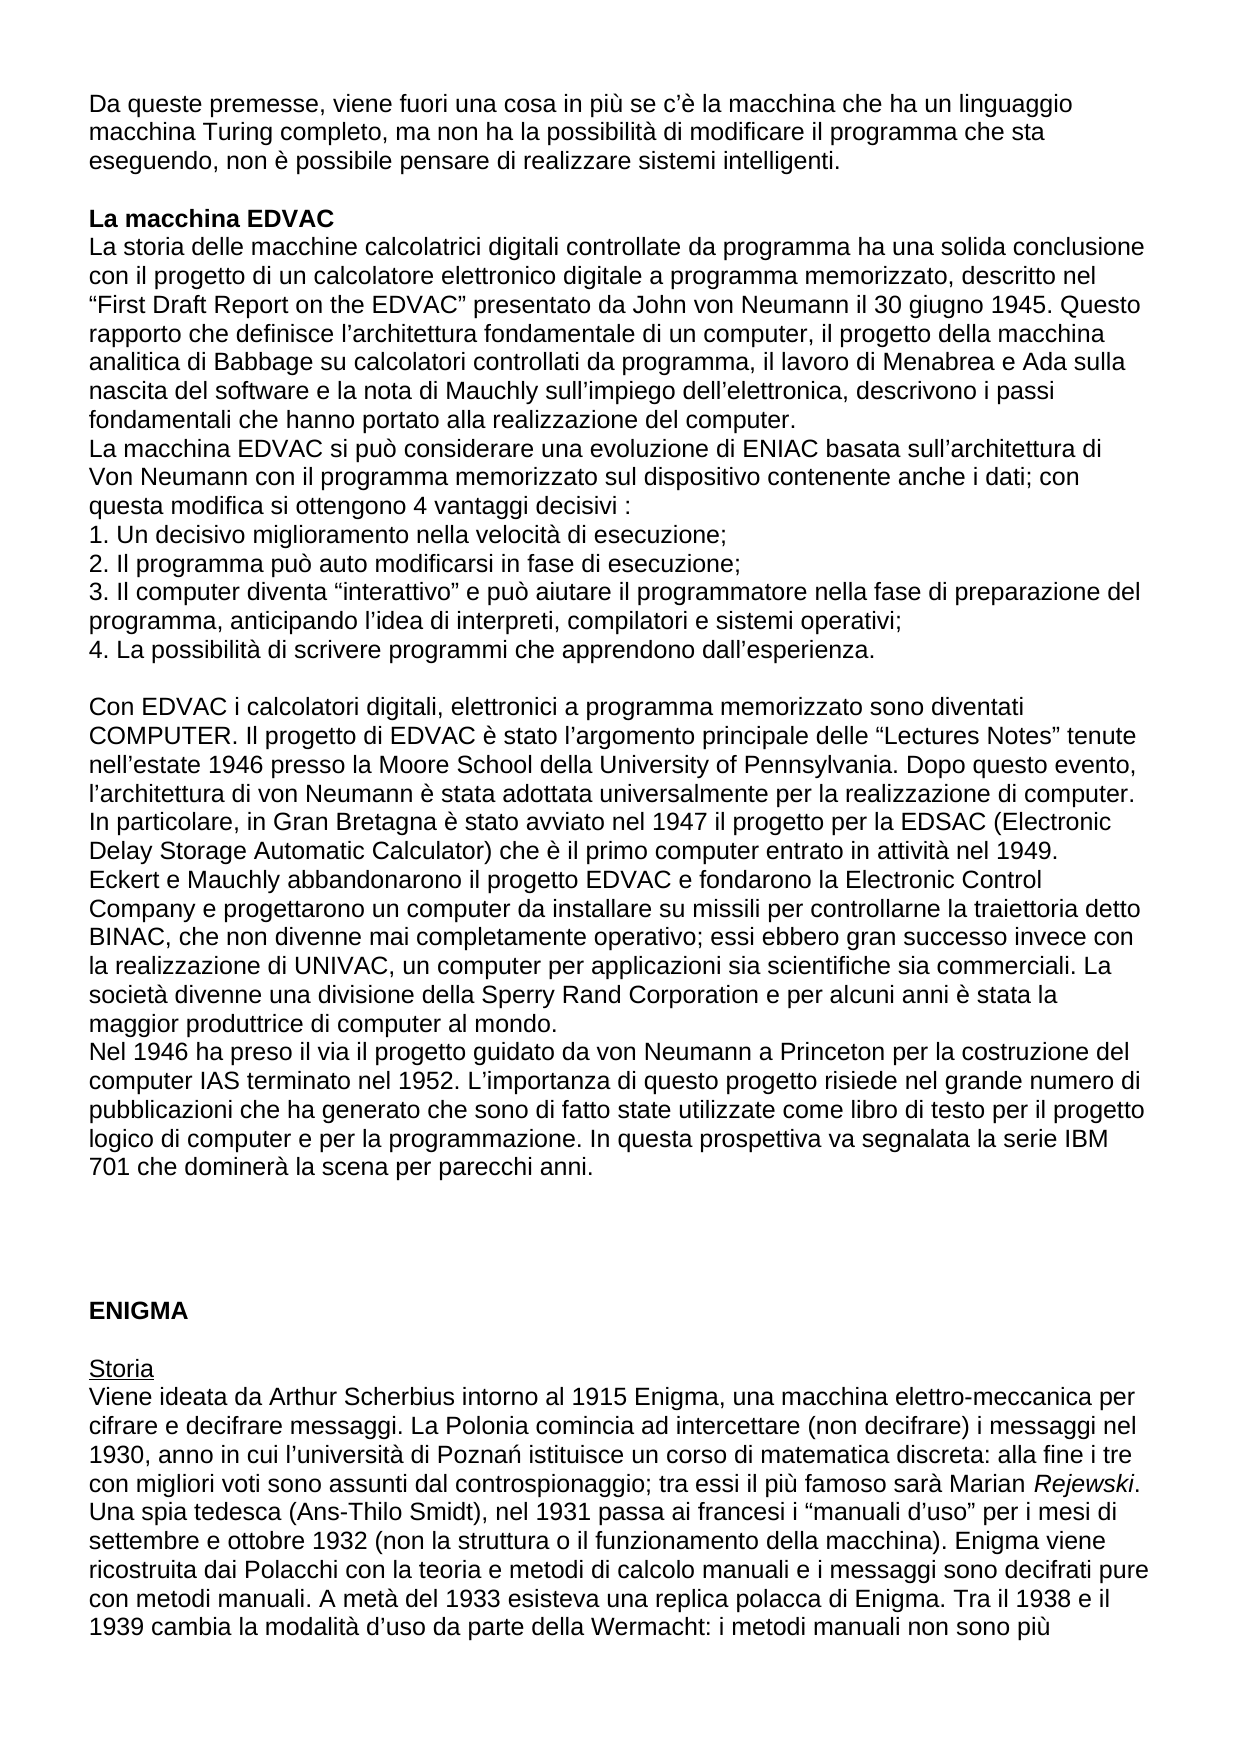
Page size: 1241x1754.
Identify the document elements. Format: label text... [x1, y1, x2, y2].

text Storia [88, 1353, 1152, 1382]
text 1. Un decisivo miglioramento nella velocità di esecuzione; [88, 520, 1152, 548]
text La macchina EDVAC [88, 203, 1152, 232]
text La storia delle macchine calcolatrici digitali controllate da programma ha una solida conclusione con il progetto di un calcolatore elettronico digitale a programma memorizzato, descritto nel “First Draft Report on the EDVAC” presentato da John von Neumann il 30 giugno 1945. Questo rapporto che definisce l’architettura fondamentale di un computer, il progetto della macchina analitica di Babbage su calcolatori controllati da programma, il lavoro di Menabrea e Ada sulla nascita del software e la nota di Mauchly sull’impiego dell’elettronica, descrivono i passi fondamentali che hanno portato alla realizzazione del computer. [88, 232, 1152, 433]
text Da queste premesse, viene fuori una cosa in più se c’è la macchina che ha un linguaggio macchina Turing completo, ma non ha la possibilità di modificare il programma che sta eseguendo, non è possibile pensare di realizzare sistemi intelligenti. [88, 88, 1152, 175]
text La macchina EDVAC si può considerare una evoluzione di ENIAC basata sull’architettura di Von Neumann con il programma memorizzato sul dispositivo contenente anche i dati; con questa modifica si ottengono 4 vantaggi decisivi : [88, 433, 1152, 520]
text Eckert e Mauchly abbandonarono il progetto EDVAC e fondarono la Electronic Control Company e progettarono un computer da installare su missili per controllarne la traiettoria detto BINAC, che non divenne mai completamente operativo; essi ebbero gran successo invece con la realizzazione di UNIVAC, un computer per applicazioni sia scientifiche sia commerciali. La società divenne una divisione della Sperry Rand Corporation e per alcuni anni è stata la maggior produttrice di computer al mondo. [88, 865, 1152, 1037]
text Con EDVAC i calcolatori digitali, elettronici a programma memorizzato sono diventati COMPUTER. Il progetto di EDVAC è stato l’argomento principale delle “Lectures Notes” tenute nell’estate 1946 presso la Moore School della University of Pennsylvania. Dopo questo evento, l’architettura di von Neumann è stata adottata universalmente per la realizzazione di computer. In particolare, in Gran Bretagna è stato avviato nel 1947 il progetto per la EDSAC (Electronic Delay Storage Automatic Calculator) che è il primo computer entrato in attività nel 1949. [88, 692, 1152, 865]
text Una spia tedesca (Ans-Thilo Smidt), nel 1931 passa ai francesi i “manuali d’uso” per i mesi di settembre e ottobre 1932 (non la struttura o il funzionamento della macchina). Enigma viene ricostruita dai Polacchi con la teoria e metodi di calcolo manuali e i messaggi sono decifrati pure con metodi manuali. A metà del 1933 esisteva una replica polacca di Enigma. Tra il 1938 e il 1939 cambia la modalità d’uso da parte della Wermacht: i metodi manuali non sono più [88, 1497, 1152, 1641]
text Nel 1946 ha preso il via il progetto guidato da von Neumann a Princeton per la costruzione del computer IAS terminato nel 1952. L’importanza di questo progetto risiede nel grande numero di pubblicazioni che ha generato che sono di fatto state utilizzate come libro di testo per il progetto logico di computer e per la programmazione. In questa prospettiva va segnalata la serie IBM 701 che dominerà la scena per parecchi anni. [88, 1037, 1152, 1181]
text 3. Il computer diventa “interattivo” e può aiutare il programmatore nella fase di preparazione del programma, anticipando l’idea di interpreti, compilatori e sistemi operativi; [88, 577, 1152, 635]
text 4. La possibilità di scrivere programmi che apprendono dall’esperienza. [88, 635, 1152, 663]
text Viene ideata da Arthur Scherbius intorno al 1915 Enigma, una macchina elettro-meccanica per cifrare e decifrare messaggi. La Polonia comincia ad intercettare (non decifrare) i messaggi nel 1930, anno in cui l’università di Poznań istituisce un corso di matematica discreta: alla fine i tre con migliori voti sono assunti dal controspionaggio; tra essi il più famoso sarà Marian Rejewski. [88, 1382, 1152, 1497]
text 2. Il programma può auto modificarsi in fase di esecuzione; [88, 548, 1152, 577]
text ENIGMA [88, 1296, 1152, 1325]
